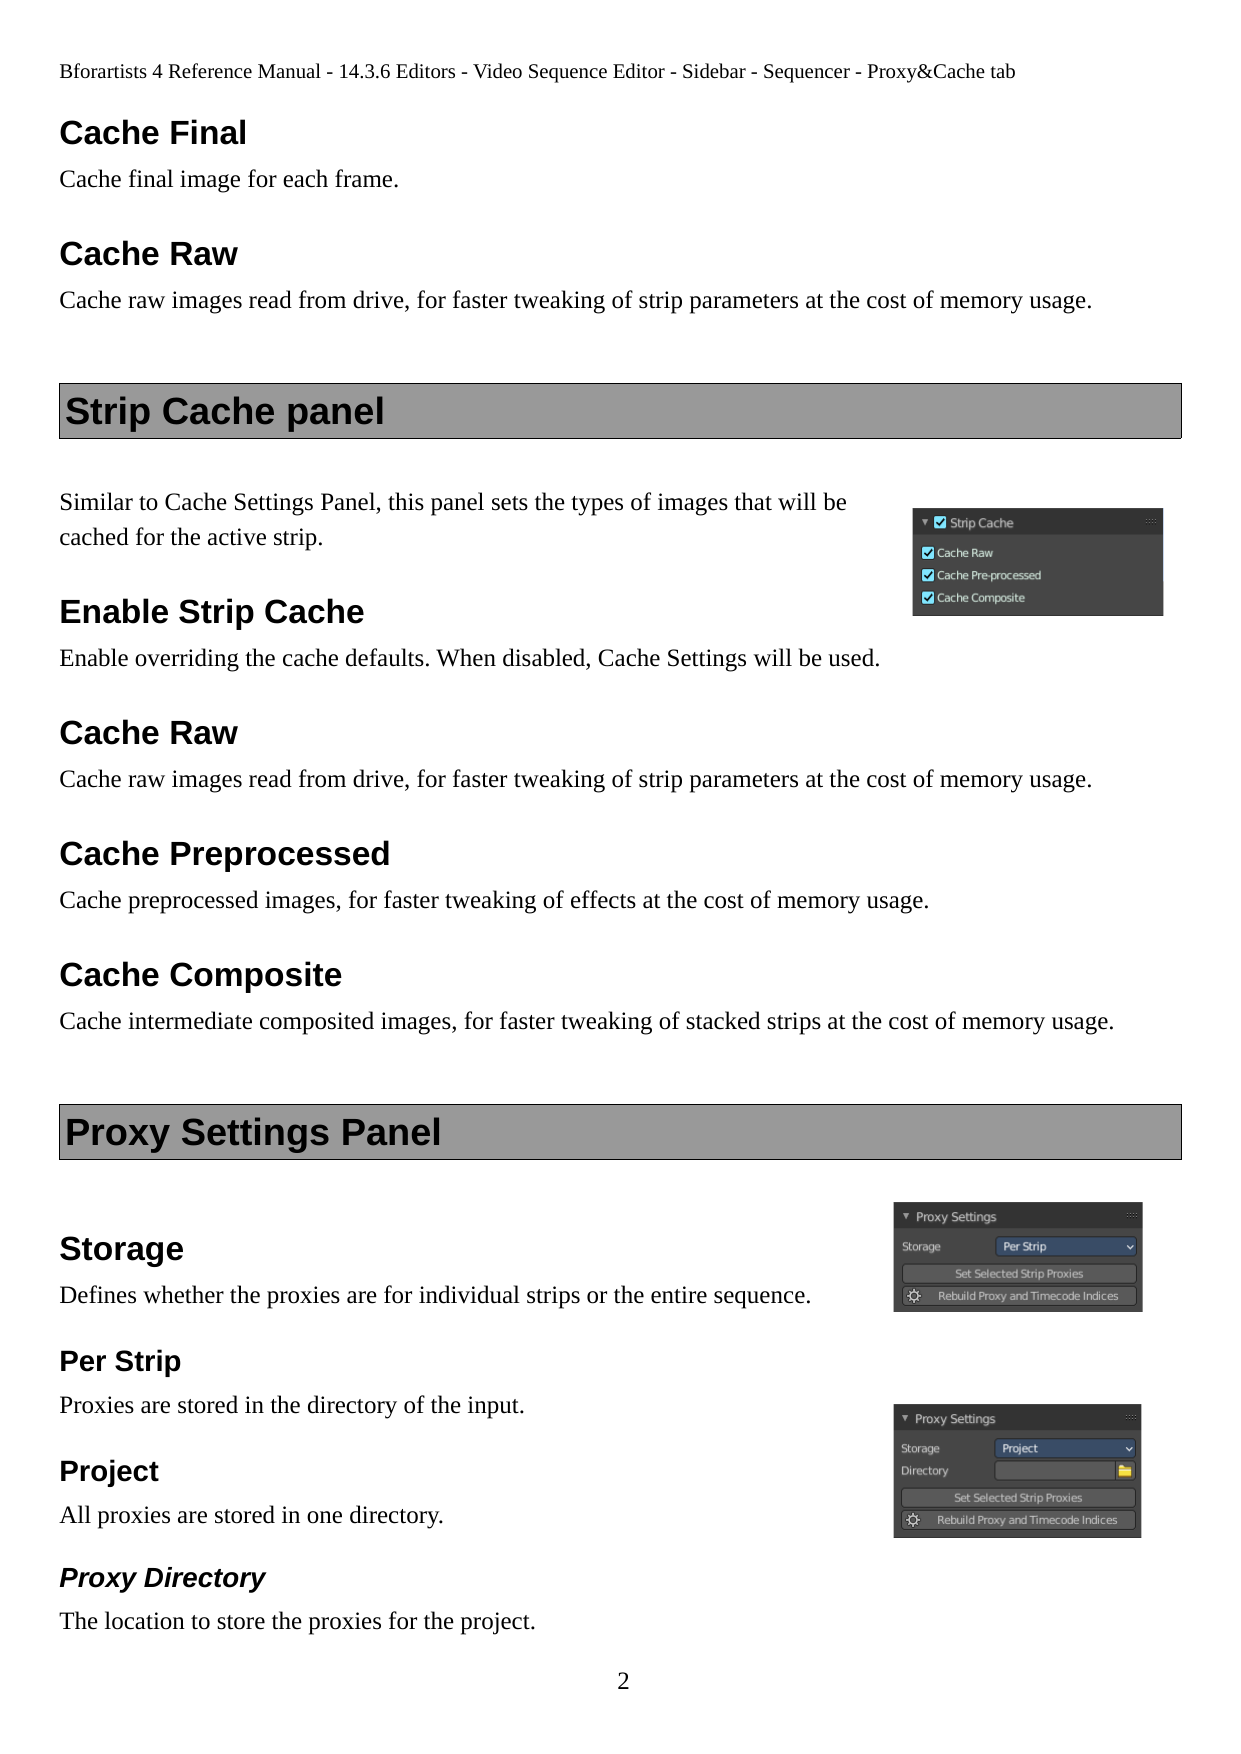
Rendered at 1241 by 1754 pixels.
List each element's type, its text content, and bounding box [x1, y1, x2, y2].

text Defines whether the proxies are for individual strips or the entire sequence. [59, 1280, 893, 1309]
text Cache preprocessed images, for faster tweaking of effects at the cost of memory usage. [59, 885, 1181, 914]
text [1142, 1500, 1181, 1529]
subtitle Cache Raw [59, 713, 1181, 751]
text Similar to Cache Settings Panel, this panel sets the types of images that will be cached for the active strip. [59, 487, 1181, 551]
text The location to store the proxies for the project. [59, 1606, 1181, 1635]
text Cache intermediate composited images, for faster tweaking of stacked strips at the cost of memory usage. [59, 1006, 1181, 1035]
subtitle Cache Preprocessed [59, 834, 1181, 872]
table_header Proxy Settings Panel [60, 1105, 1181, 1159]
subtitle Cache Composite [59, 955, 1181, 993]
picture [893, 1202, 1143, 1312]
subtitle Storage [59, 1229, 893, 1268]
subtitle Enable Strip Cache [59, 592, 1181, 630]
picture [893, 1404, 1142, 1538]
subtitle Per Strip [59, 1344, 1181, 1378]
table_header Strip Cache panel [60, 384, 1181, 438]
text Cache final image for each frame. [59, 164, 1181, 192]
subtitle [1142, 1454, 1181, 1488]
subtitle Proxy Directory [59, 1562, 1181, 1594]
subtitle [1143, 1229, 1181, 1268]
picture [912, 508, 1164, 616]
subtitle Cache Raw [59, 234, 1181, 272]
text Enable overriding the cache defaults. When disabled, Cache Settings will be used. [59, 643, 1181, 672]
text All proxies are stored in one directory. [59, 1500, 893, 1529]
subtitle Project [59, 1454, 893, 1488]
text Proxies are stored in the directory of the input. [59, 1390, 1181, 1419]
text Cache raw images read from drive, for faster tweaking of strip parameters at the cost of memory usage. [59, 285, 1181, 313]
subtitle Cache Final [59, 113, 1181, 151]
text Cache raw images read from drive, for faster tweaking of strip parameters at the cost of memory usage. [59, 764, 1181, 793]
